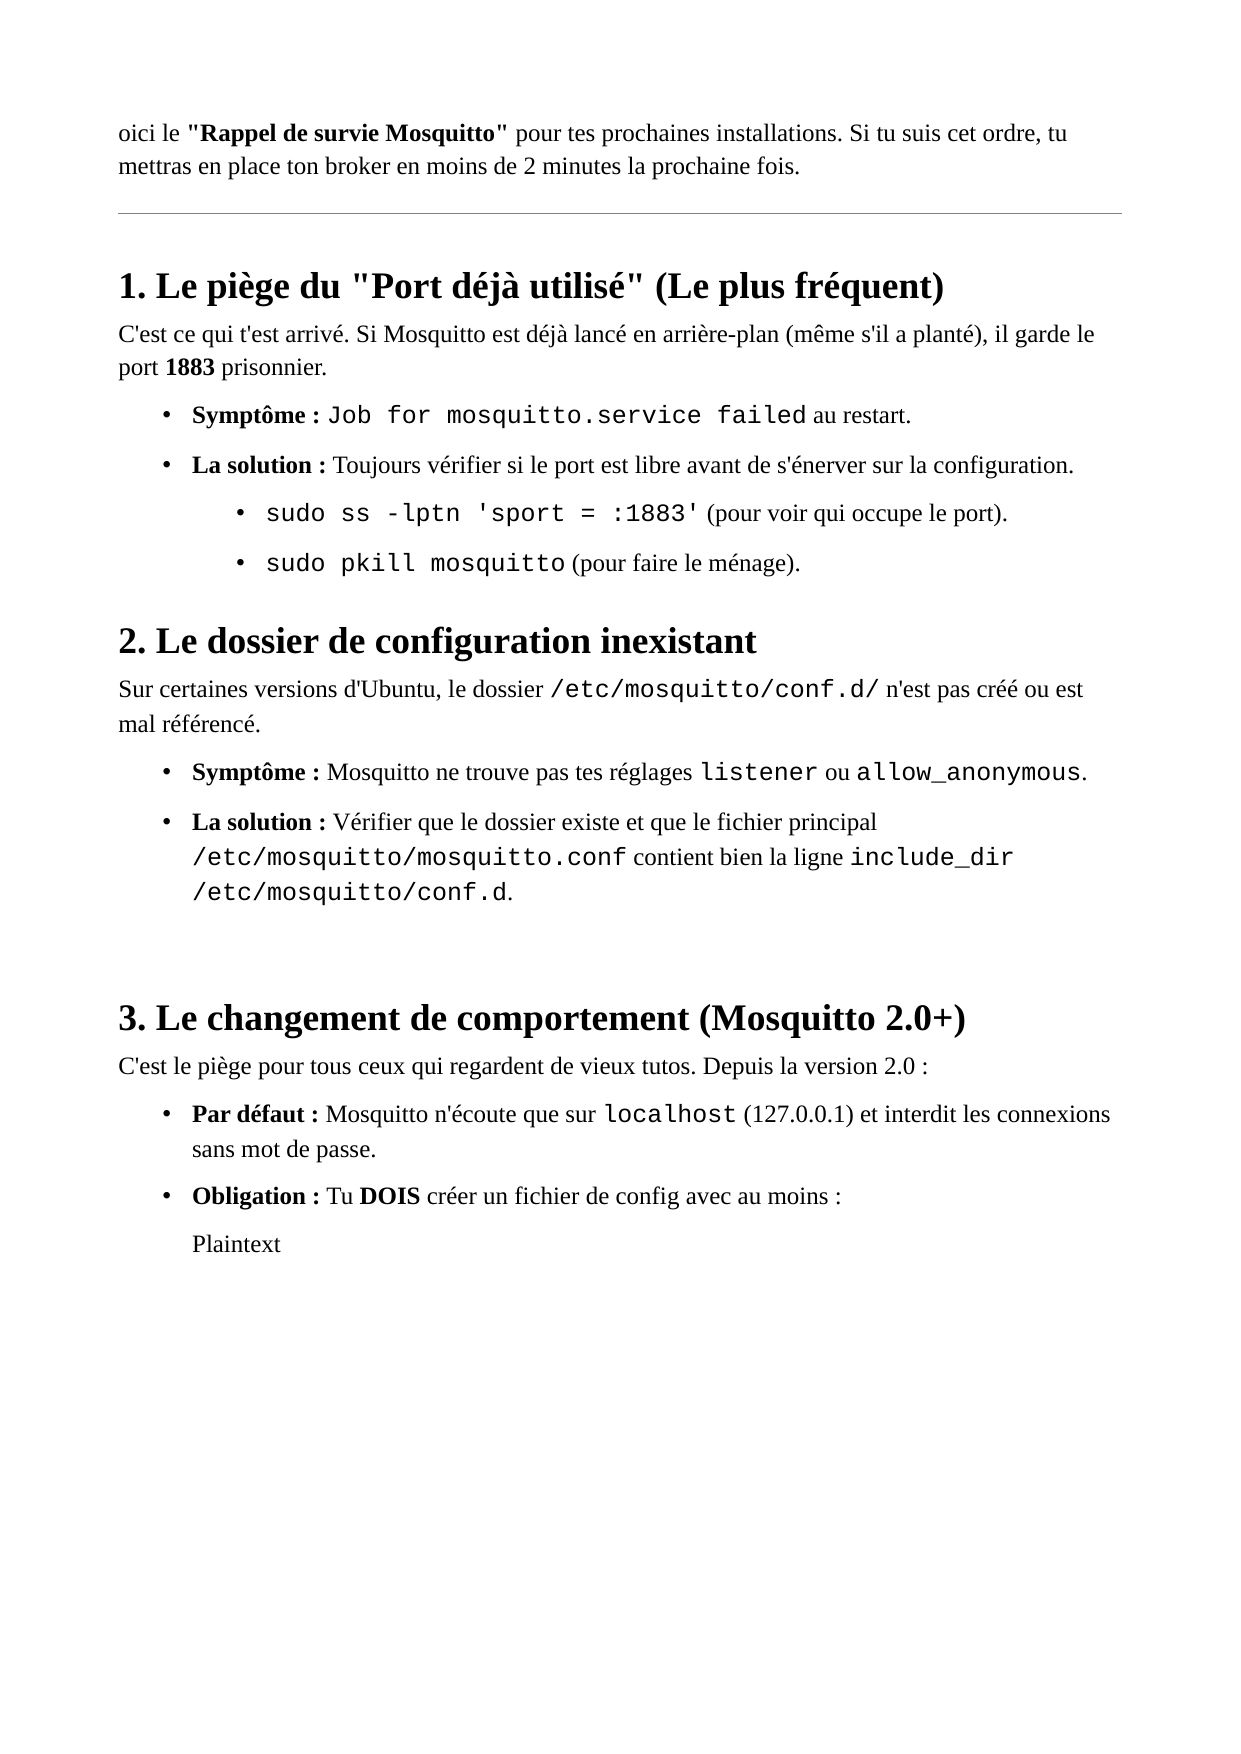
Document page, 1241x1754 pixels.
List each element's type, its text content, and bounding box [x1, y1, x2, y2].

text C'est ce qui t'est arrivé. Si Mosquitto est déjà lancé en arrière-plan (même s'il a planté), il garde le port 1883 prisonnier. [118, 319, 1122, 381]
subtitle 3. Le changement de comportement (Mosquitto 2.0+) [118, 996, 1122, 1039]
list Symptôme : Job for mosquitto.service failed au restart. [162, 400, 1122, 431]
list sudo pkill mosquitto (pour faire le ménage). [236, 548, 1122, 578]
list La solution : Vérifier que le dossier existe et que le fichier principal /etc/mosquitto/mosquitto.conf contient bien la ligne include_dir /etc/mosquitto/conf.d. [162, 807, 1122, 908]
list Obligation : Tu DOIS créer un fichier de config avec au moins : [162, 1181, 1122, 1210]
list sudo ss -lptn 'sport = :1883' (pour voir qui occupe le port). [236, 498, 1122, 528]
list Plaintext [162, 1229, 1122, 1258]
subtitle 1. Le piège du "Port déjà utilisé" (Le plus fréquent) [118, 264, 1122, 307]
text oici le "Rappel de survie Mosquitto" pour tes prochaines installations. Si tu suis cet ordre, tu mettras en place ton broker en moins de 2 minutes la prochaine fois. [118, 118, 1122, 180]
list La solution : Toujours vérifier si le port est libre avant de s'énerver sur la configuration. [162, 450, 1122, 479]
list Par défaut : Mosquitto n'écoute que sur localhost (127.0.0.1) et interdit les connexions sans mot de passe. [162, 1099, 1122, 1163]
list Symptôme : Mosquitto ne trouve pas tes réglages listener ou allow_anonymous. [162, 757, 1122, 788]
subtitle 2. Le dossier de configuration inexistant [118, 618, 1122, 662]
text Sur certaines versions d'Ubuntu, le dossier /etc/mosquitto/conf.d/ n'est pas créé ou est mal référencé. [118, 674, 1122, 738]
text C'est le piège pour tous ceux qui regardent de vieux tutos. Depuis la version 2.0 : [118, 1051, 1122, 1080]
